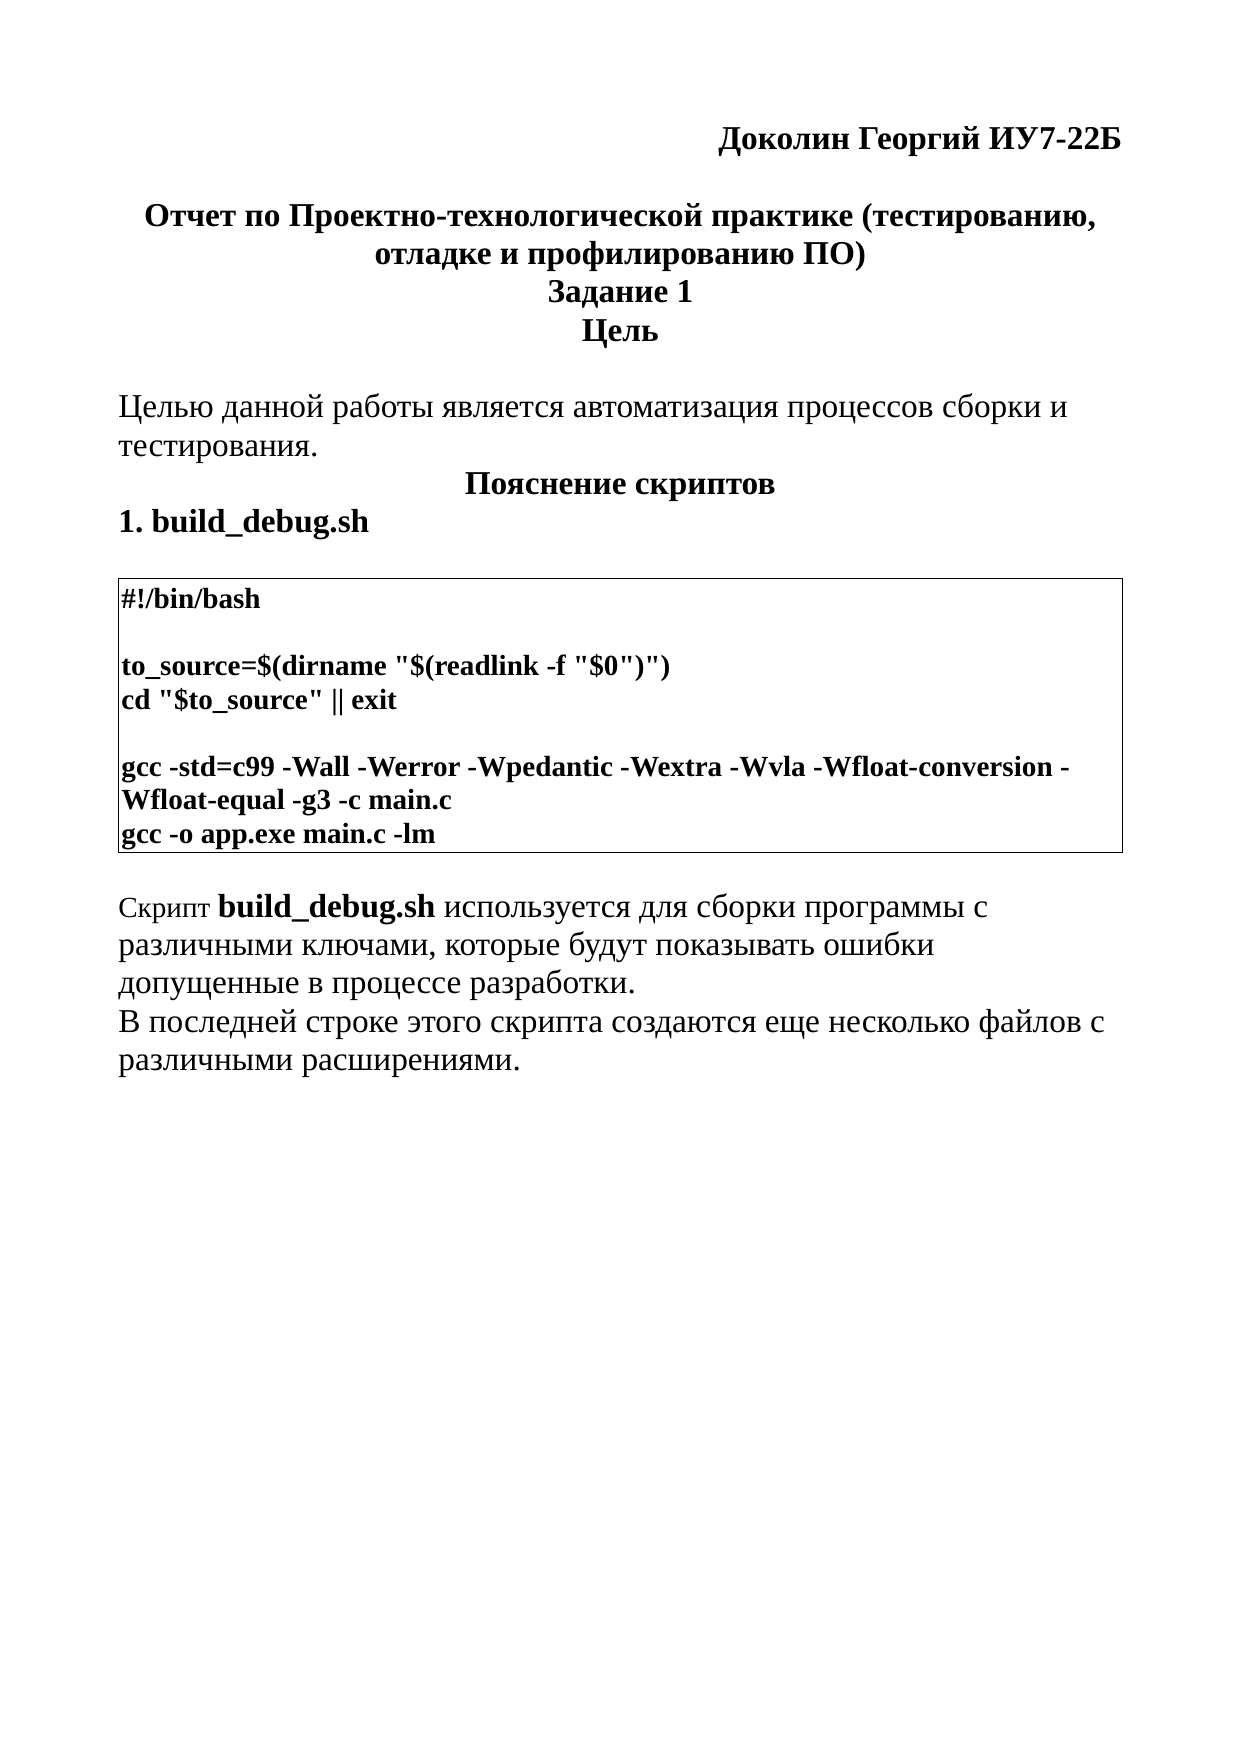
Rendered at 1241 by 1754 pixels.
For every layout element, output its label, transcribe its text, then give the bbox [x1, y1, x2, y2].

text 1. build_debug.sh [118, 501, 1122, 540]
text Скрипт build_debug.sh используется для сборки программы с различными ключами, которые будут показывать ошибки допущенные в процессе разработки. [118, 886, 1122, 1001]
text to_source=$(dirname "$(readlink -f "$0")") [119, 645, 1122, 679]
text Доколин Георгий ИУ7-22Б [118, 118, 1122, 156]
text Пояснение скриптов [118, 463, 1122, 501]
text Цель [118, 310, 1122, 348]
text Отчет по Проектно-технологической практике (тестированию, отладке и профилированию ПО) [118, 195, 1122, 271]
text #!/bin/bash [119, 579, 1122, 615]
text Целью данной работы является автоматизация процессов сборки и тестирования. [118, 386, 1122, 463]
text cd "$to_source" || exit [119, 679, 1122, 715]
text gcc -std=c99 -Wall -Werror -Wpedantic -Wextra -Wvla -Wfloat-conversion -Wfloat-equal -g3 -c main.c [119, 746, 1122, 813]
text В последней строке этого скрипта создаются еще несколько файлов с различными расширениями. [118, 1001, 1122, 1078]
text Задание 1 [118, 271, 1122, 310]
text gcc -o app.exe main.c -lm [119, 813, 1122, 852]
